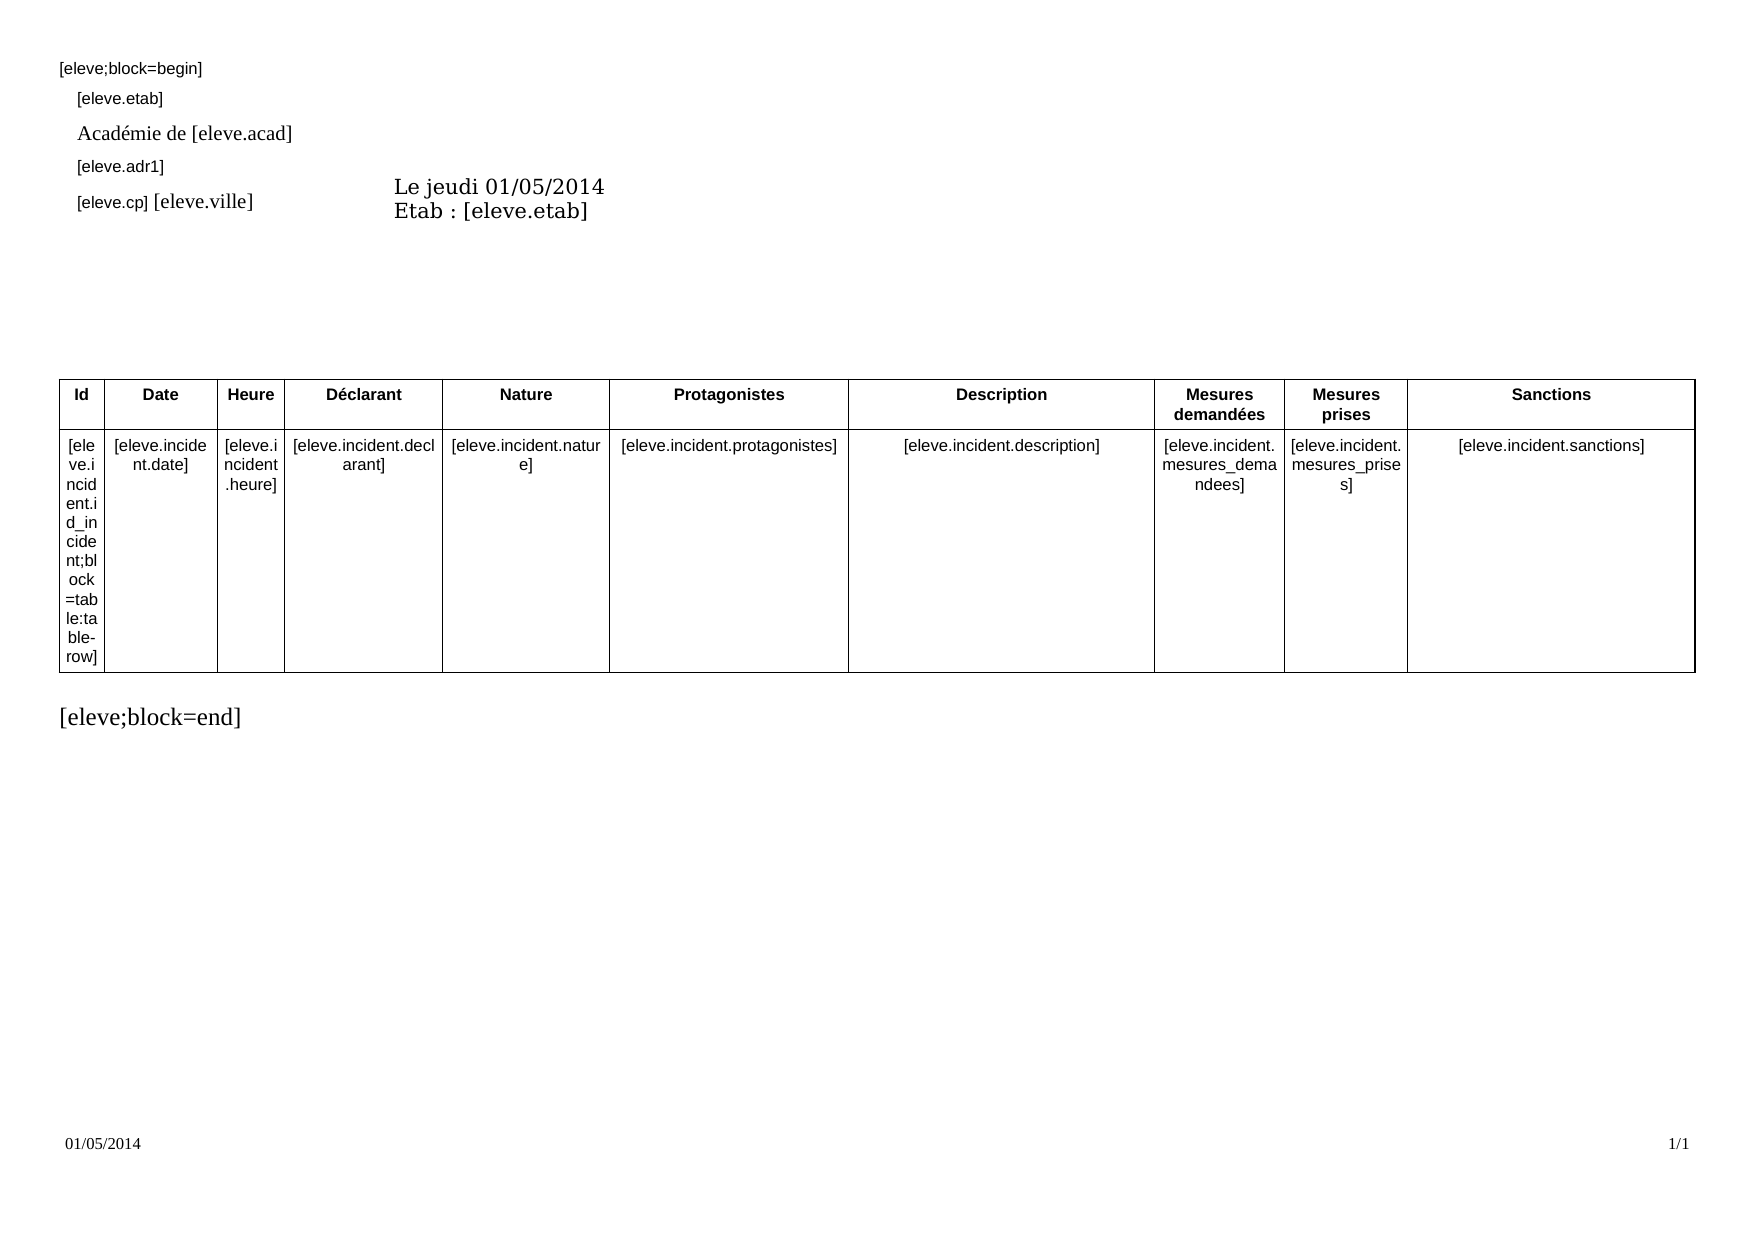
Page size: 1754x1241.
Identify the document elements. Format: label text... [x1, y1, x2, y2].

text [eleve.etab] [77, 89, 317, 108]
text Le jeudi 01/05/2014 [393, 175, 1695, 199]
table_header Date [105, 380, 217, 429]
table_cell [eleve.incident.protagonistes] [610, 430, 848, 672]
table_header Déclarant [285, 380, 442, 429]
table_cell [eleve.incident.mesures_demandees] [1155, 430, 1284, 672]
text [eleve;block=end] [59, 702, 1695, 730]
table_header Mesures prises [1285, 380, 1407, 429]
text [eleve.adr1] [77, 157, 317, 176]
table_cell [eleve.incident.sanctions] [1408, 430, 1694, 672]
table_cell [eleve.incident.nature] [443, 430, 609, 672]
table_cell [eleve.incident.declarant] [285, 430, 442, 672]
table_cell [eleve.incident.mesures_prises] [1285, 430, 1407, 672]
table_cell [eleve.incident.id_incident;block=table:table-row] [60, 430, 104, 672]
table_header Description [849, 380, 1154, 429]
table_header Heure [218, 380, 284, 429]
table_header Id [60, 380, 104, 429]
text [eleve.cp] [eleve.ville] [77, 189, 317, 213]
table_cell [eleve.incident.heure] [218, 430, 284, 672]
text Etab : [eleve.etab] [393, 199, 1695, 224]
table_header Mesures demandées [1155, 380, 1284, 429]
table_cell [eleve.incident.date] [105, 430, 217, 672]
table_header Nature [443, 380, 609, 429]
text [eleve;block=begin] [59, 59, 1695, 78]
table_header Protagonistes [610, 380, 848, 429]
text Académie de [eleve.acad] [77, 121, 317, 144]
table_cell [eleve.incident.description] [849, 430, 1154, 672]
table_header Sanctions [1408, 380, 1694, 429]
